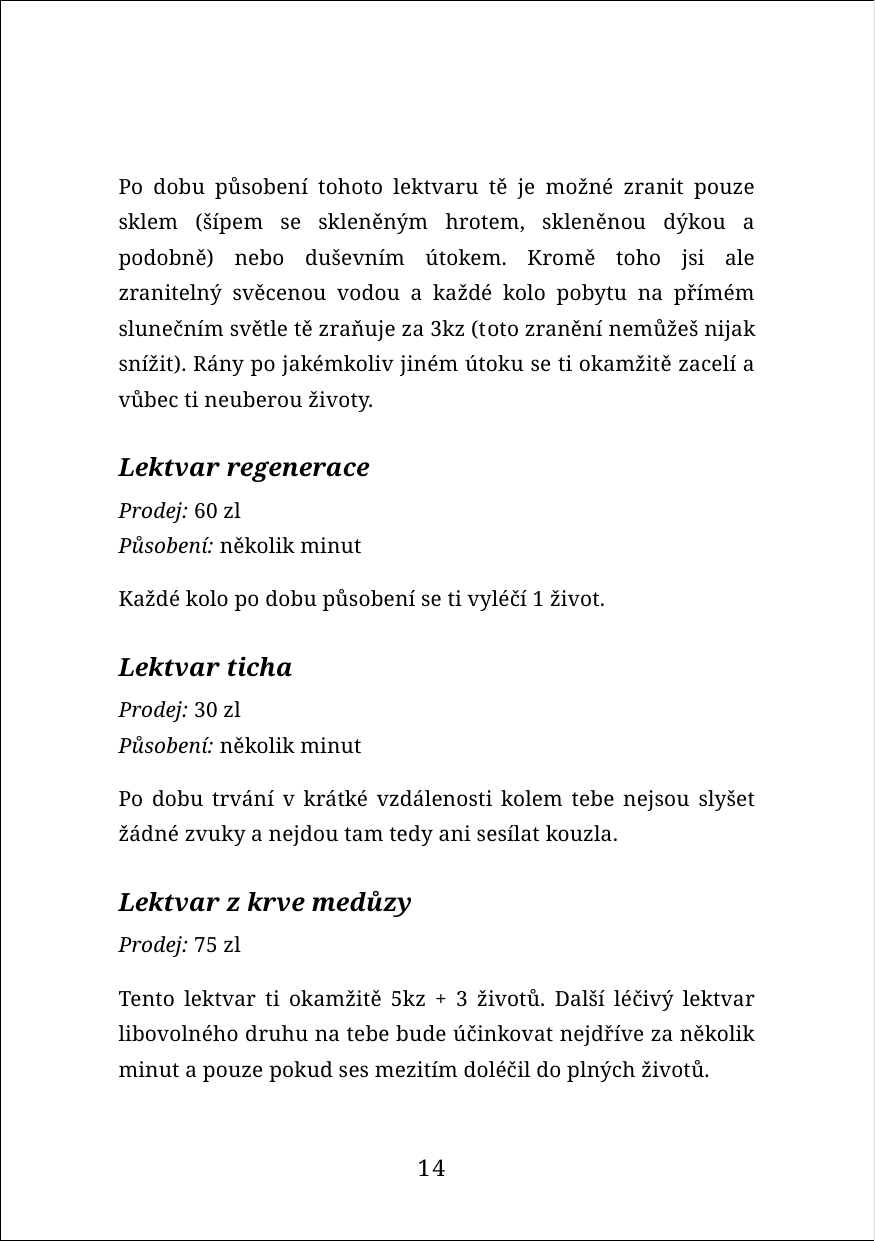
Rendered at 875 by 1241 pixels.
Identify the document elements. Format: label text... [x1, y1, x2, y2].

text Tento lektvar ti okamžitě 5kz + 3 životů. Další léčivý lektvar libovolného druhu na tebe bude účinkovat nejdříve za několik minut a pouze pokud ses mezitím doléčil do plných životů. [118, 984, 756, 1083]
text Po dobu trvání v krátké vzdálenosti kolem tebe nejsou slyšet žádné zvuky a nejdou tam tedy ani sesílat kouzla. [118, 784, 756, 848]
text Po dobu působení tohoto lektvaru tě je možné zranit pouze sklem (šípem se skleněným hrotem, skleněnou dýkou a podobně) nebo duševním útokem. Kromě toho jsi ale zranitelný svěcenou vodou a každé kolo pobytu na přímém slunečním světle tě zraňuje za 3kz (toto zranění nemůžeš nijak snížit). Rány po jakémkoliv jiném útoku se ti okamžitě zacelí a vůbec ti neuberou životy. [118, 172, 756, 413]
subtitle Lektvar z krve medůzy [118, 884, 756, 919]
text Prodej: 60 zl Působení: několik minut [118, 496, 756, 560]
text Každé kolo po dobu působení se ti vyléčí 1 život. [118, 584, 756, 613]
subtitle Lektvar ticha [118, 649, 756, 683]
text Prodej: 75 zl [118, 930, 756, 959]
text Prodej: 30 zl Působení: několik minut [118, 695, 756, 759]
subtitle Lektvar regenerace [118, 450, 756, 484]
